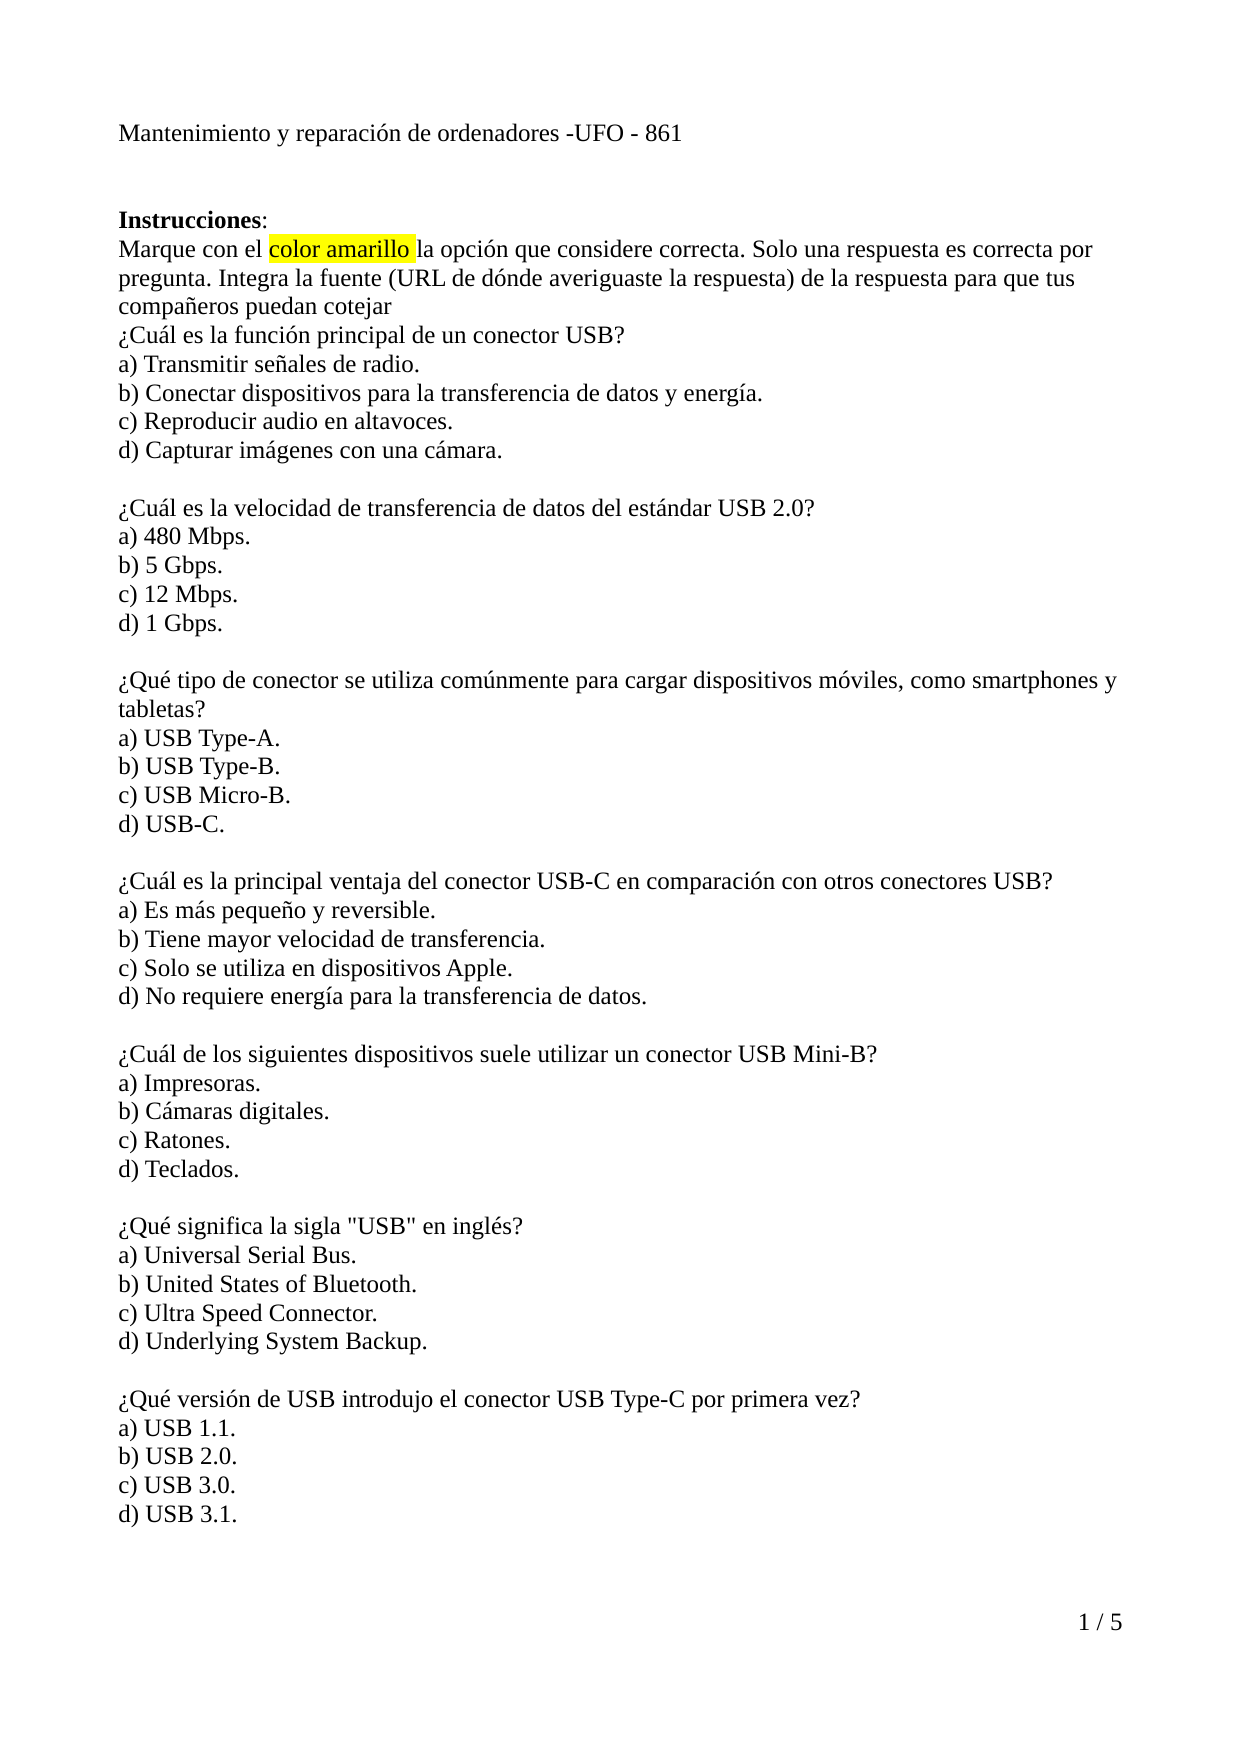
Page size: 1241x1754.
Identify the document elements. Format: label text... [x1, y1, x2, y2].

text ¿Cuál es la función principal de un conector USB? [118, 320, 1122, 349]
text b) USB Type-B. [118, 751, 1122, 780]
text c) Ratones. [118, 1125, 1122, 1154]
text a) Es más pequeño y reversible. [118, 895, 1122, 924]
text c) USB Micro-B. [118, 780, 1122, 809]
text ¿Cuál de los siguientes dispositivos suele utilizar un conector USB Mini-B? [118, 1039, 1122, 1068]
text d) USB-C. [118, 809, 1122, 838]
text d) No requiere energía para la transferencia de datos. [118, 981, 1122, 1010]
text b) USB 2.0. [118, 1441, 1122, 1470]
text a) Impresoras. [118, 1068, 1122, 1096]
text ¿Cuál es la velocidad de transferencia de datos del estándar USB 2.0? [118, 493, 1122, 521]
text c) Reproducir audio en altavoces. [118, 406, 1122, 435]
text d) Underlying System Backup. [118, 1326, 1122, 1355]
text b) Conectar dispositivos para la transferencia de datos y energía. [118, 378, 1122, 406]
text ¿Cuál es la principal ventaja del conector USB-C en comparación con otros conectores USB? [118, 866, 1122, 895]
text d) 1 Gbps. [118, 608, 1122, 636]
text ¿Qué significa la sigla "USB" en inglés? [118, 1211, 1122, 1240]
text b) Tiene mayor velocidad de transferencia. [118, 924, 1122, 953]
text c) Solo se utiliza en dispositivos Apple. [118, 953, 1122, 981]
text Marque con el color amarillo la opción que considere correcta. Solo una respuesta es correcta por pregunta. Integra la fuente (URL de dónde averiguaste la respuesta) de la respuesta para que tus compañeros puedan cotejar [118, 234, 1122, 320]
text c) 12 Mbps. [118, 579, 1122, 608]
text b) United States of Bluetooth. [118, 1269, 1122, 1298]
text a) USB 1.1. [118, 1413, 1122, 1441]
text Instrucciones: [118, 205, 1122, 234]
text b) Cámaras digitales. [118, 1096, 1122, 1125]
text d) Capturar imágenes con una cámara. [118, 435, 1122, 464]
text ¿Qué versión de USB introdujo el conector USB Type-C por primera vez? [118, 1384, 1122, 1413]
text c) Ultra Speed Connector. [118, 1298, 1122, 1326]
text ¿Qué tipo de conector se utiliza comúnmente para cargar dispositivos móviles, como smartphones y tabletas? [118, 665, 1122, 723]
text d) USB 3.1. [118, 1499, 1122, 1528]
text a) USB Type-A. [118, 723, 1122, 751]
text a) 480 Mbps. [118, 521, 1122, 550]
text a) Universal Serial Bus. [118, 1240, 1122, 1269]
text a) Transmitir señales de radio. [118, 349, 1122, 378]
text c) USB 3.0. [118, 1470, 1122, 1499]
text b) 5 Gbps. [118, 550, 1122, 579]
text d) Teclados. [118, 1154, 1122, 1183]
